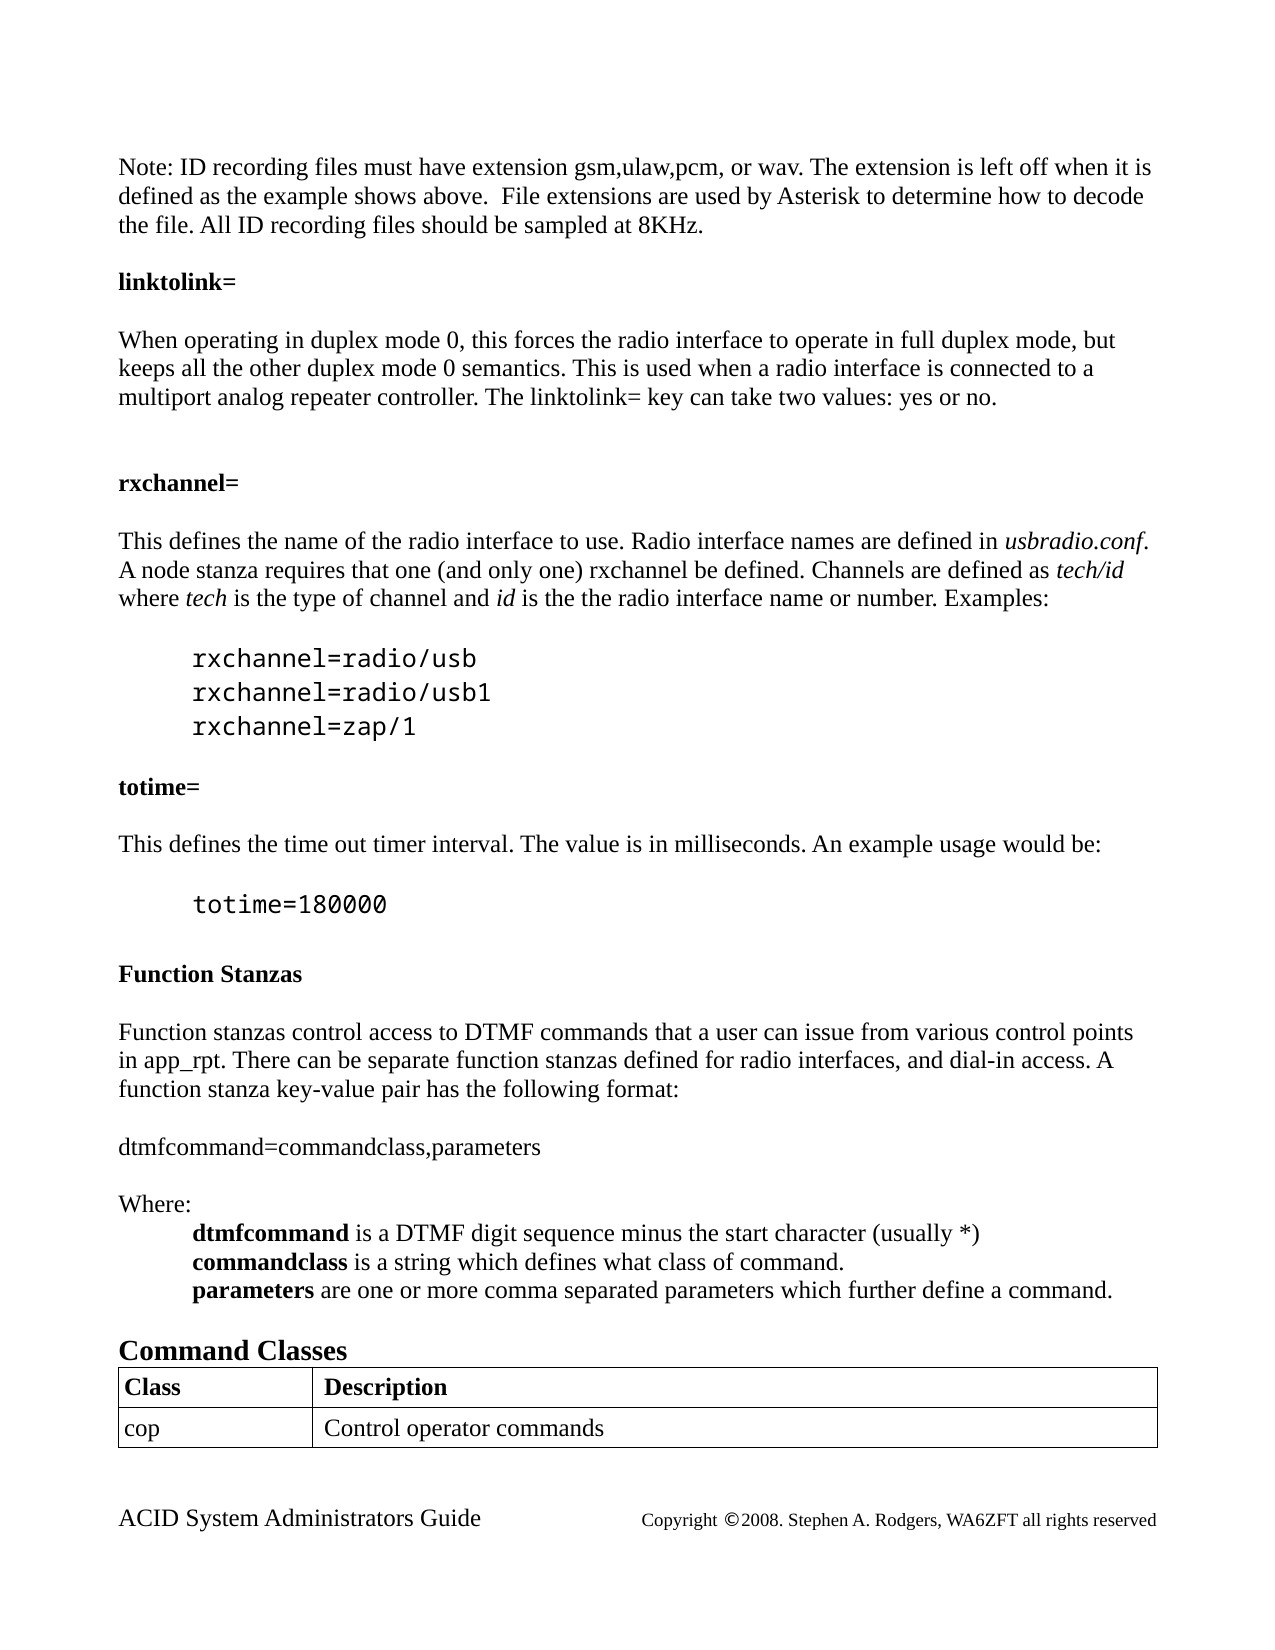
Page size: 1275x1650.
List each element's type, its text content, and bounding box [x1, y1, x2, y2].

text rxchannel=radio/usb [192, 641, 1157, 675]
table_cell cop [119, 1408, 312, 1447]
text dtmfcommand is a DTMF digit sequence minus the start character (usually *) [118, 1218, 1157, 1247]
text Function stanzas control access to DTMF commands that a user can issue from various control points in app_rpt. There can be separate function stanzas defined for radio interfaces, and dial-in access. A function stanza key-value pair has the following format: [118, 1017, 1157, 1103]
table_header Description [313, 1368, 1157, 1407]
text This defines the time out timer interval. The value is in milliseconds. An example usage would be: [118, 829, 1157, 858]
text Note: ID recording files must have extension gsm,ulaw,pcm, or wav. The extension is left off when it is defined as the example shows above. File extensions are used by Asterisk to determine how to decode the file. All ID recording files should be sampled at 8KHz. [118, 152, 1157, 238]
text Where: [118, 1189, 1157, 1218]
text dtmfcommand=commandclass,parameters [118, 1132, 1157, 1161]
table_header Class [119, 1368, 312, 1407]
text rxchannel= [118, 468, 1157, 497]
text A node stanza requires that one (and only one) rxchannel be defined. Channels are defined as tech/id where tech is the type of channel and id is the the radio interface name or number. Examples: [118, 555, 1157, 612]
text Function Stanzas [118, 959, 1157, 988]
text commandclass is a string which defines what class of command. [118, 1247, 1157, 1276]
text rxchannel=zap/1 [192, 709, 1157, 743]
text linktolink= [118, 267, 1157, 296]
text parameters are one or more comma separated parameters which further define a command. [118, 1276, 1157, 1304]
text totime=180000 [192, 887, 1157, 921]
text When operating in duplex mode 0, this forces the radio interface to operate in full duplex mode, but keeps all the other duplex mode 0 semantics. This is used when a radio interface is connected to a multiport analog repeater controller. The linktolink= key can take two values: yes or no. [118, 325, 1157, 411]
text This defines the name of the radio interface to use. Radio interface names are defined in usbradio.conf. [118, 526, 1157, 555]
text Command Classes [118, 1333, 1157, 1367]
text totime= [118, 772, 1157, 801]
table_cell Control operator commands [313, 1408, 1157, 1447]
text rxchannel=radio/usb1 [192, 675, 1157, 709]
